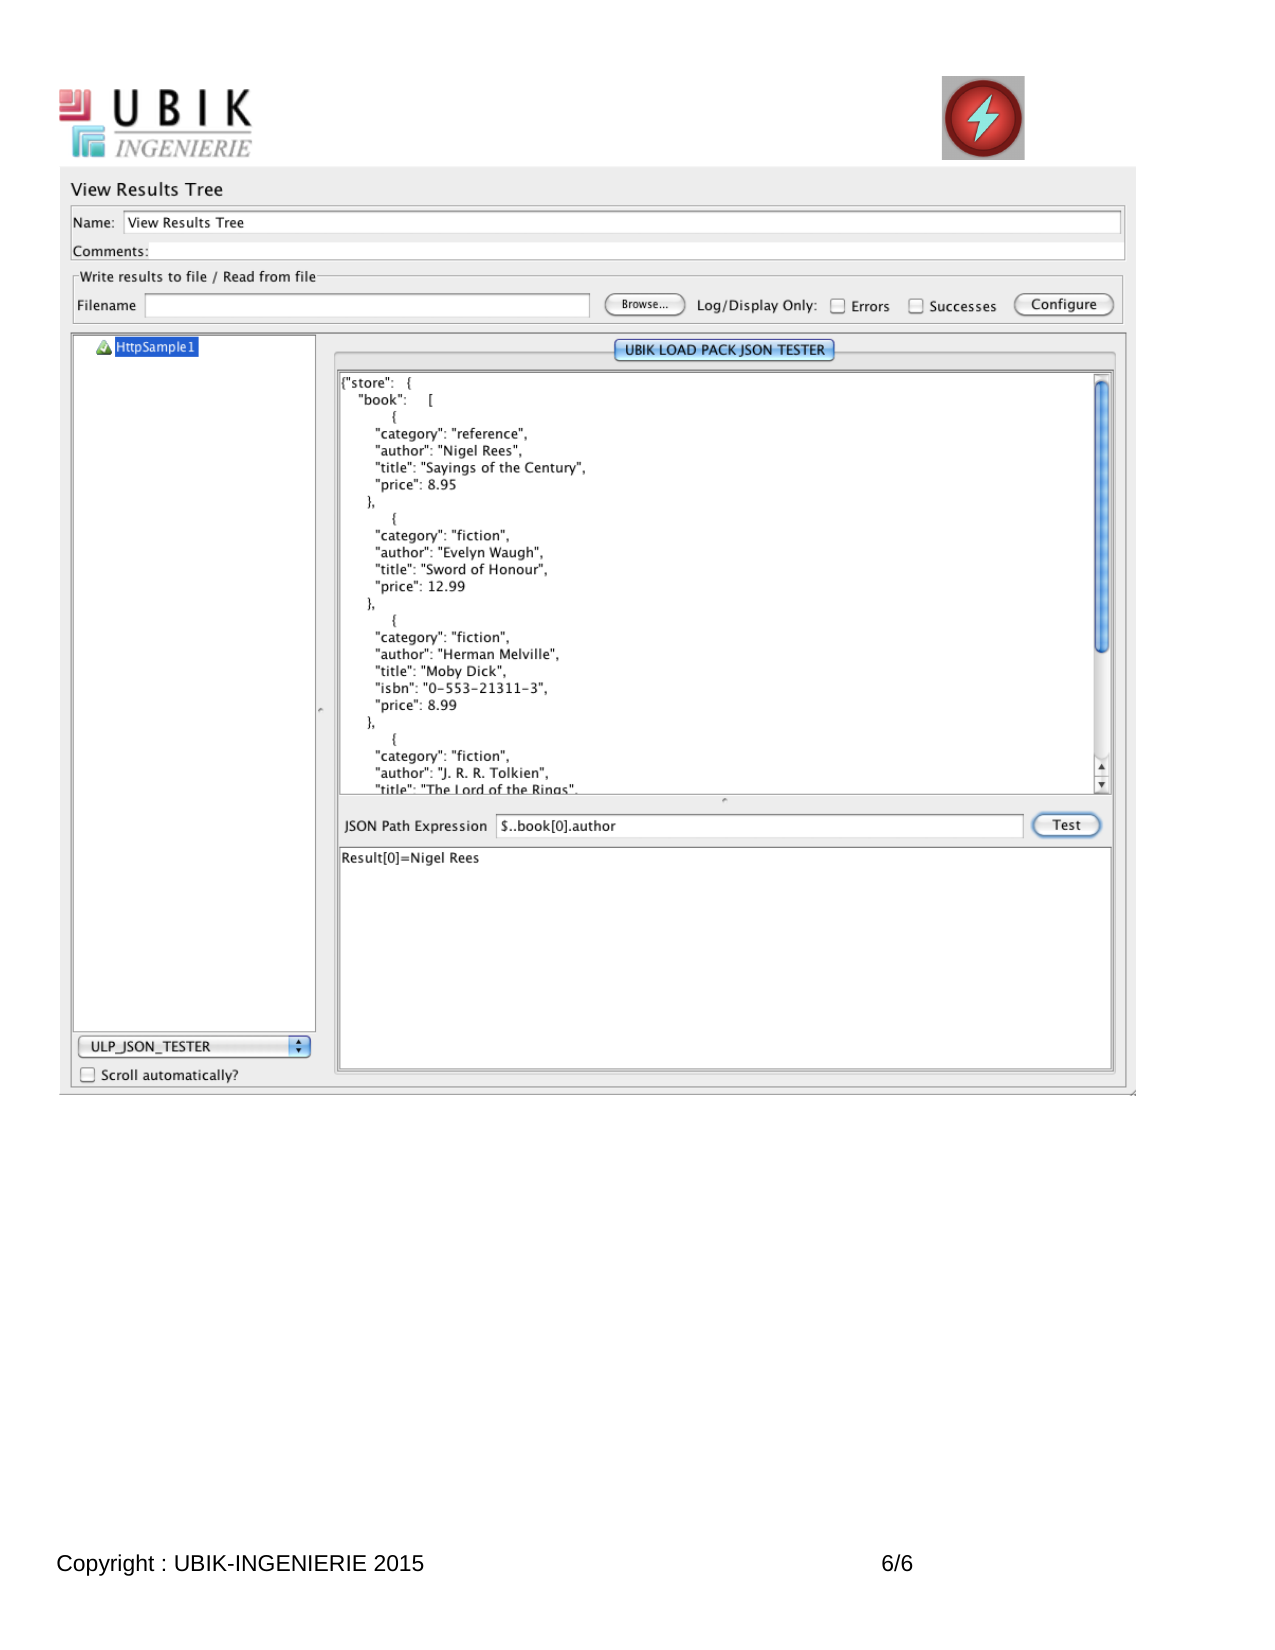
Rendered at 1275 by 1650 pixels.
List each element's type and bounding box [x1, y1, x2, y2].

picture [941, 76, 1025, 160]
picture [59, 166, 1136, 1096]
picture [59, 89, 255, 160]
